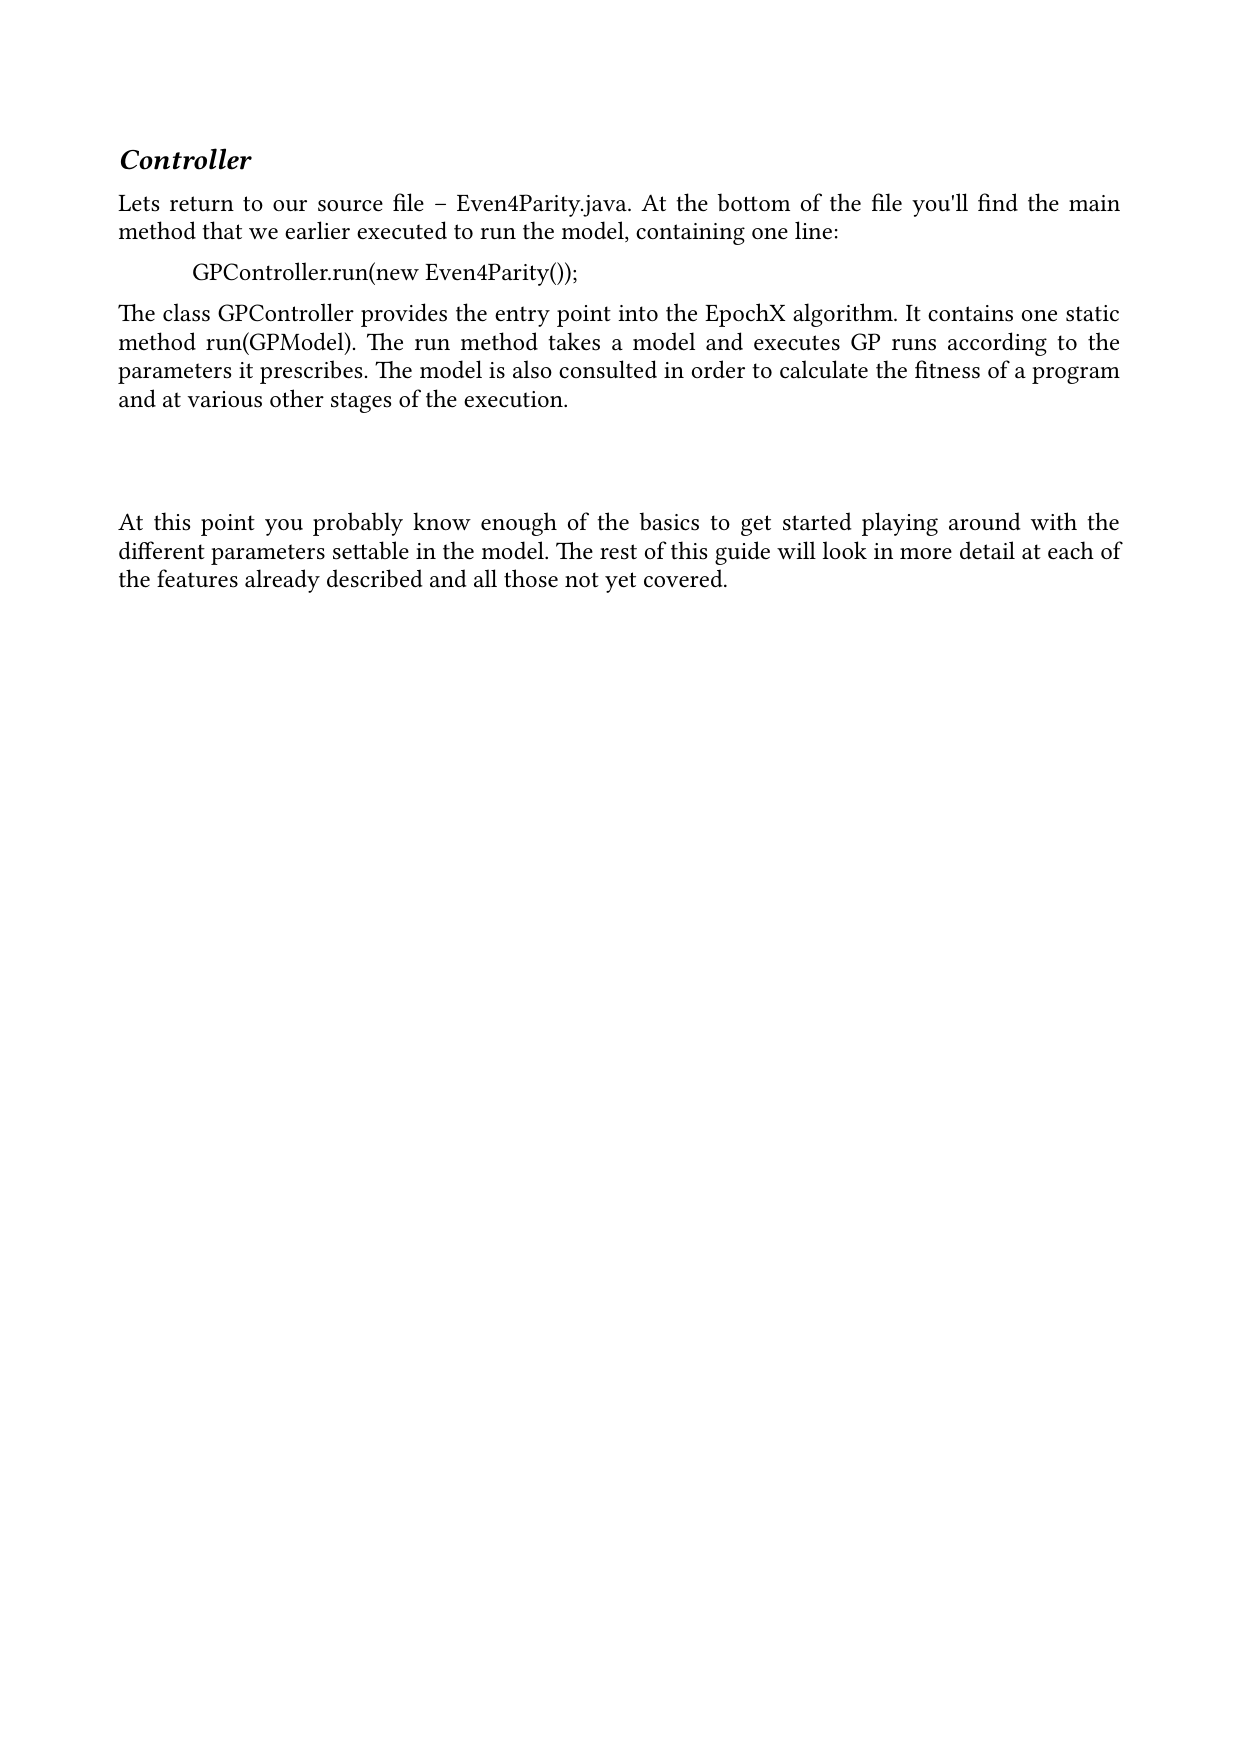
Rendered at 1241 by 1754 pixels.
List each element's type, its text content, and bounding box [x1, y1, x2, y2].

text At this point you probably know enough of the basics to get started playing around with the different parameters settable in the model. The rest of this guide will look in more detail at each of the features already described and all those not yet covered. [118, 508, 1122, 594]
text The class GPController provides the entry point into the EpochX algorithm. It contains one static method run(GPModel). The run method takes a model and executes GP runs according to the parameters it prescribes. The model is also consulted in order to calculate the fitness of a program and at various other stages of the execution. [118, 299, 1122, 414]
text GPController.run(new Even4Parity()); [118, 258, 1122, 287]
subtitle Controller [118, 143, 1122, 176]
text Lets return to our source file – Even4Parity.java. At the bottom of the file you'll find the main method that we earlier executed to run the model, containing one line: [118, 189, 1122, 246]
